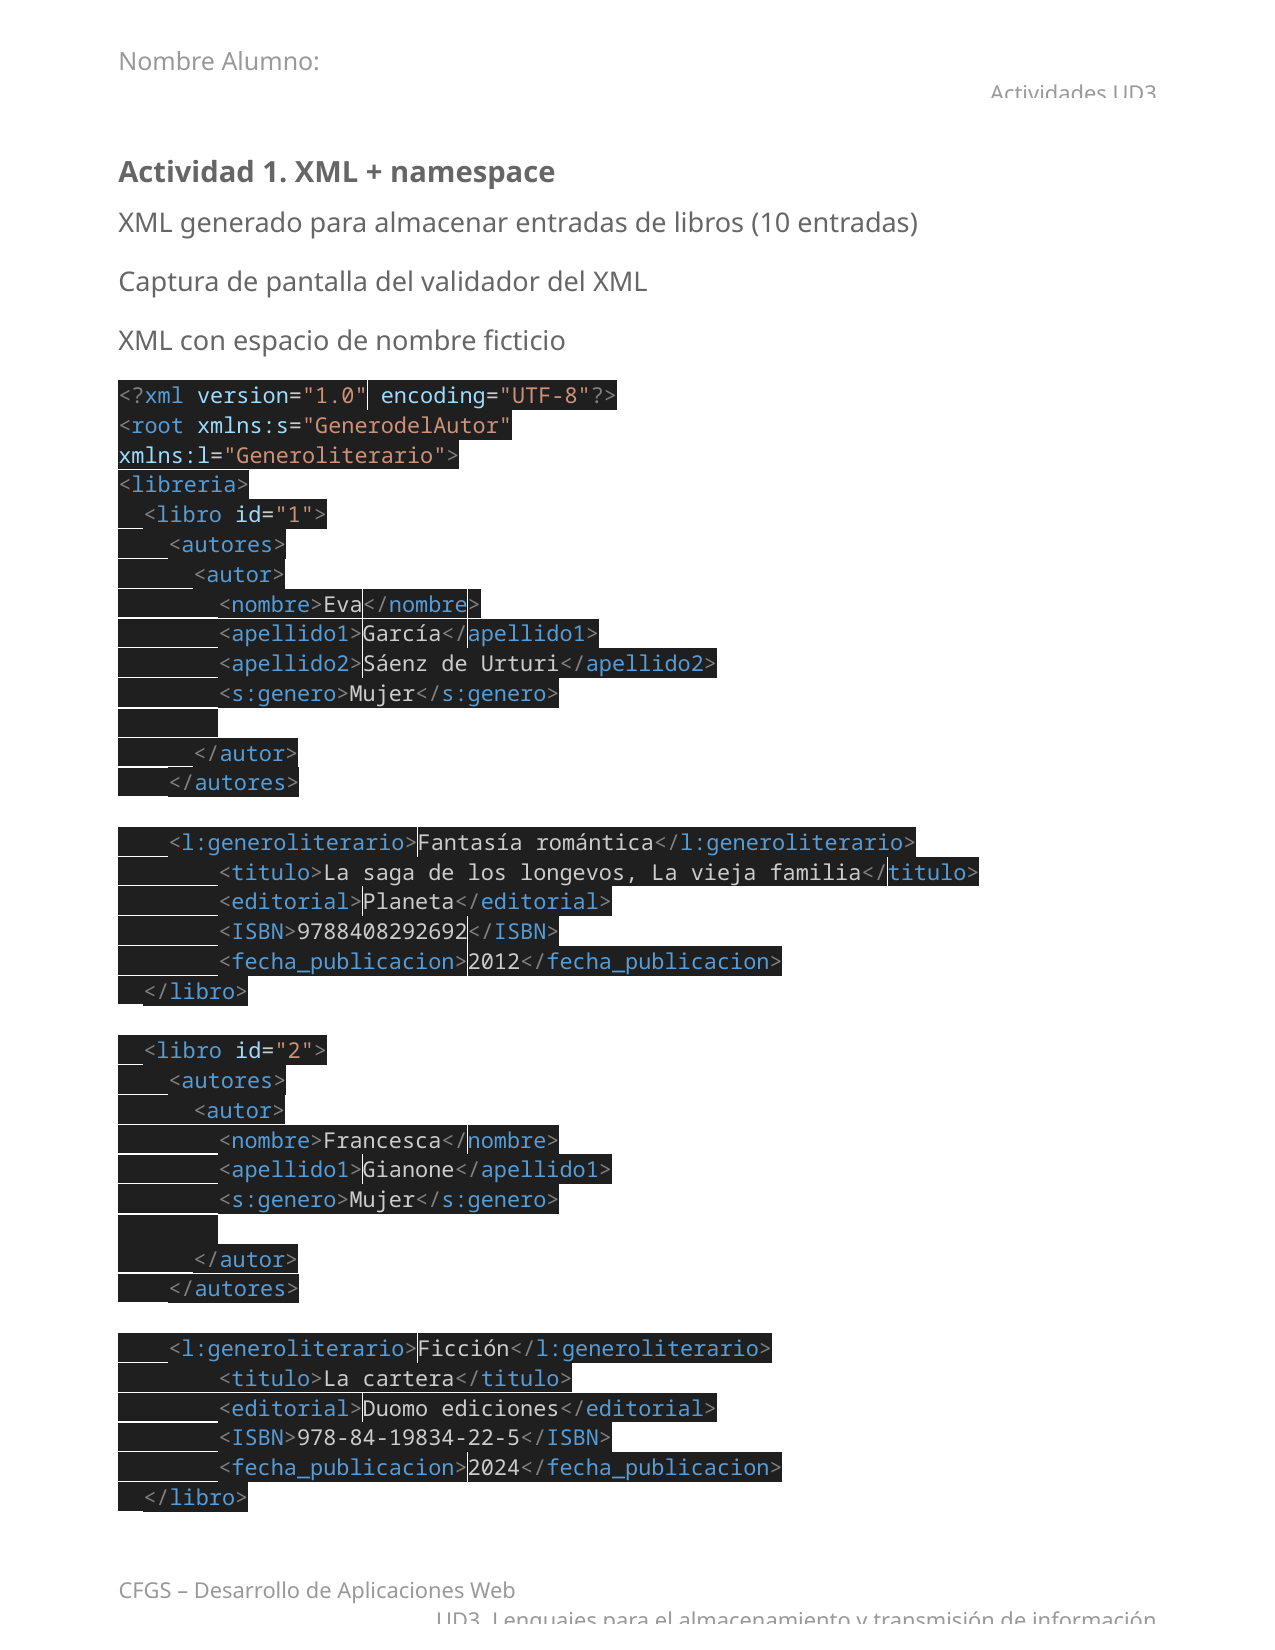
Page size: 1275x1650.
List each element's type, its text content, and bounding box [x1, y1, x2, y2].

text </libro> [118, 976, 1157, 1006]
text </autor> [118, 737, 1157, 767]
text XML con espacio de nombre ficticio [118, 321, 1157, 358]
text <titulo>La saga de los longevos, La vieja familia</titulo> [118, 857, 1157, 886]
text <autor> [118, 1095, 1157, 1124]
text <s:genero>Mujer</s:genero> [118, 678, 1157, 708]
text <root xmlns:s="GenerodelAutor" [118, 410, 1157, 440]
text </autores> [118, 1273, 1157, 1303]
subtitle Actividad 1. XML + namespace [118, 152, 1157, 191]
text xmlns:l="Generoliterario"> [118, 440, 1157, 469]
text <libreria> [118, 469, 1157, 499]
text </libro> [118, 1482, 1157, 1512]
text <l:generoliterario>Ficción</l:generoliterario> [118, 1333, 1157, 1363]
text <ISBN>9788408292692</ISBN> [118, 916, 1157, 946]
text <apellido1>García</apellido1> [118, 618, 1157, 648]
text <nombre>Eva</nombre> [118, 589, 1157, 618]
text <fecha_publicacion>2024</fecha_publicacion> [118, 1452, 1157, 1482]
text <editorial>Duomo ediciones</editorial> [118, 1392, 1157, 1422]
text <ISBN>978-84-19834-22-5</ISBN> [118, 1422, 1157, 1452]
text <?xml version="1.0" encoding="UTF-8"?> [118, 380, 1157, 410]
text <titulo>La cartera</titulo> [118, 1363, 1157, 1392]
text <editorial>Planeta</editorial> [118, 886, 1157, 916]
text <autores> [118, 529, 1157, 559]
text <apellido1>Gianone</apellido1> [118, 1154, 1157, 1184]
text XML generado para almacenar entradas de libros (10 entradas) [118, 204, 1157, 241]
text <l:generoliterario>Fantasía romántica</l:generoliterario> [118, 827, 1157, 857]
text <s:genero>Mujer</s:genero> [118, 1184, 1157, 1214]
text <autor> [118, 559, 1157, 589]
text </autores> [118, 767, 1157, 797]
text <apellido2>Sáenz de Urturi</apellido2> [118, 648, 1157, 678]
text </autor> [118, 1244, 1157, 1273]
text <fecha_publicacion>2012</fecha_publicacion> [118, 946, 1157, 976]
text <autores> [118, 1065, 1157, 1095]
text <libro id="2"> [118, 1035, 1157, 1065]
text <nombre>Francesca</nombre> [118, 1124, 1157, 1154]
text <libro id="1"> [118, 499, 1157, 529]
text Captura de pantalla del validador del XML [118, 263, 1157, 299]
